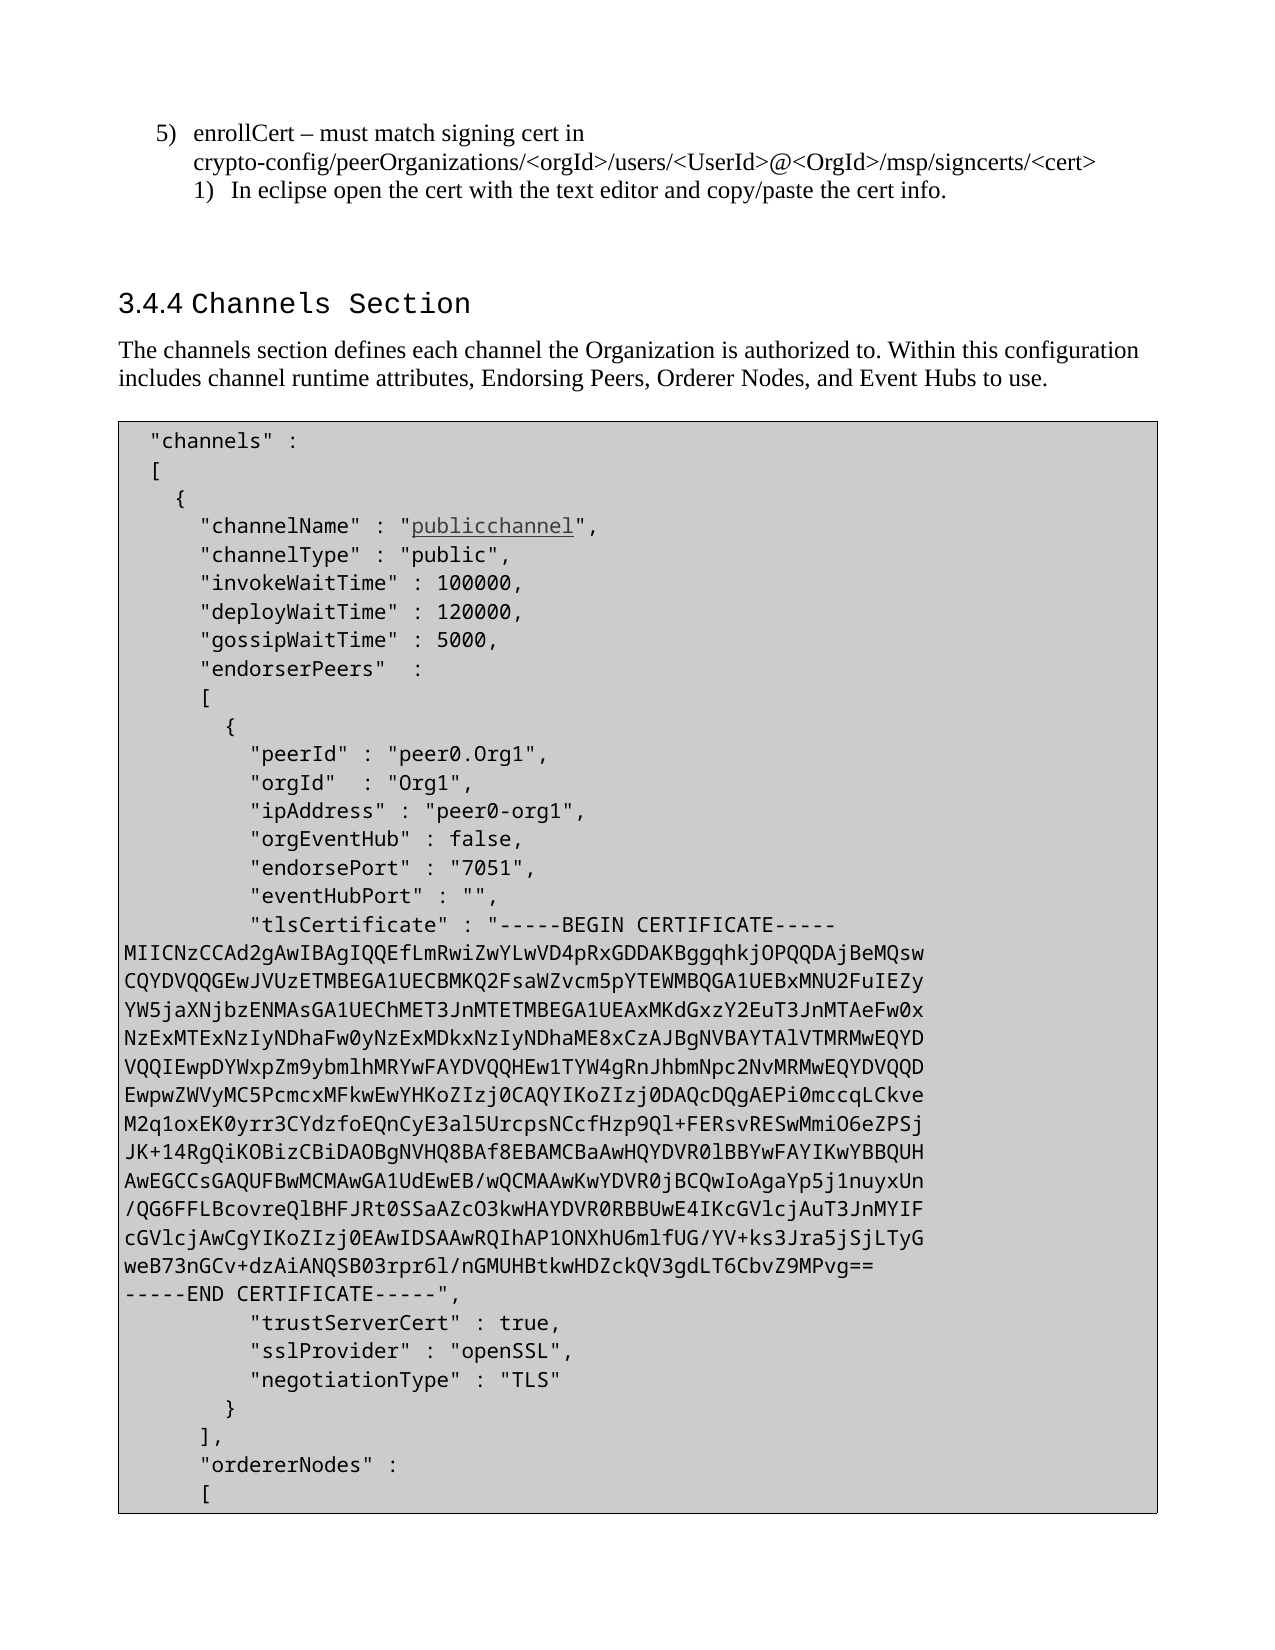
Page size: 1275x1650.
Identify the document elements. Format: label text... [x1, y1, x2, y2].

list enrollCert – must match signing cert in crypto-config/peerOrganizations/<orgId>/users/<UserId>@<OrgId>/msp/signcerts/<cert> [156, 118, 1157, 176]
list In eclipse open the cert with the text editor and copy/paste the cert info. [193, 176, 1157, 204]
text The channels section defines each channel the Organization is authorized to. Within this configuration includes channel runtime attributes, Endorsing Peers, Orderer Nodes, and Event Hubs to use. [118, 335, 1157, 392]
subtitle Channels Section [118, 286, 1157, 322]
table_header "channels" : [ { "channelName" : "publicchannel", "channelType" : "public", "invokeWaitTime" : 100000, "deployWaitTime" : 120000, "gossipWaitTime" : 5000, "endorserPeers" : [ { "peerId" : "peer0.Org1", "orgId" : "Org1", "ipAddress" : "peer0-org1", "orgEventHub" : false, "endorsePort" : "7051", "eventHubPort" : "", "tlsCertificate" : "-----BEGIN CERTIFICATE----- MIICNzCCAd2gAwIBAgIQQEfLmRwiZwYLwVD4pRxGDDAKBggqhkjOPQQDAjBeMQsw CQYDVQQGEwJVUzETMBEGA1UECBMKQ2FsaWZvcm5pYTEWMBQGA1UEBxMNU2FuIEZy YW5jaXNjbzENMAsGA1UEChMET3JnMTETMBEGA1UEAxMKdGxzY2EuT3JnMTAeFw0x NzExMTExNzIyNDhaFw0yNzExMDkxNzIyNDhaME8xCzAJBgNVBAYTAlVTMRMwEQYD VQQIEwpDYWxpZm9ybmlhMRYwFAYDVQQHEw1TYW4gRnJhbmNpc2NvMRMwEQYDVQQD EwpwZWVyMC5PcmcxMFkwEwYHKoZIzj0CAQYIKoZIzj0DAQcDQgAEPi0mccqLCkve M2q1oxEK0yrr3CYdzfoEQnCyE3al5UrcpsNCcfHzp9Ql+FERsvRESwMmiO6eZPSj JK+14RgQiKOBizCBiDAOBgNVHQ8BAf8EBAMCBaAwHQYDVR0lBBYwFAYIKwYBBQUH AwEGCCsGAQUFBwMCMAwGA1UdEwEB/wQCMAAwKwYDVR0jBCQwIoAgaYp5j1nuyxUn /QG6FFLBcovreQlBHFJRt0SSaAZcO3kwHAYDVR0RBBUwE4IKcGVlcjAuT3JnMYIF cGVlcjAwCgYIKoZIzj0EAwIDSAAwRQIhAP1ONXhU6mlfUG/YV+ks3Jra5jSjLTyG weB73nGCv+dzAiANQSB03rpr6l/nGMUHBtkwHDZckQV3gdLT6CbvZ9MPvg== -----END CERTIFICATE-----", "trustServerCert" : true, "sslProvider" : "openSSL", "negotiationType" : "TLS" } ], "ordererNodes" : [ [119, 422, 1157, 1513]
